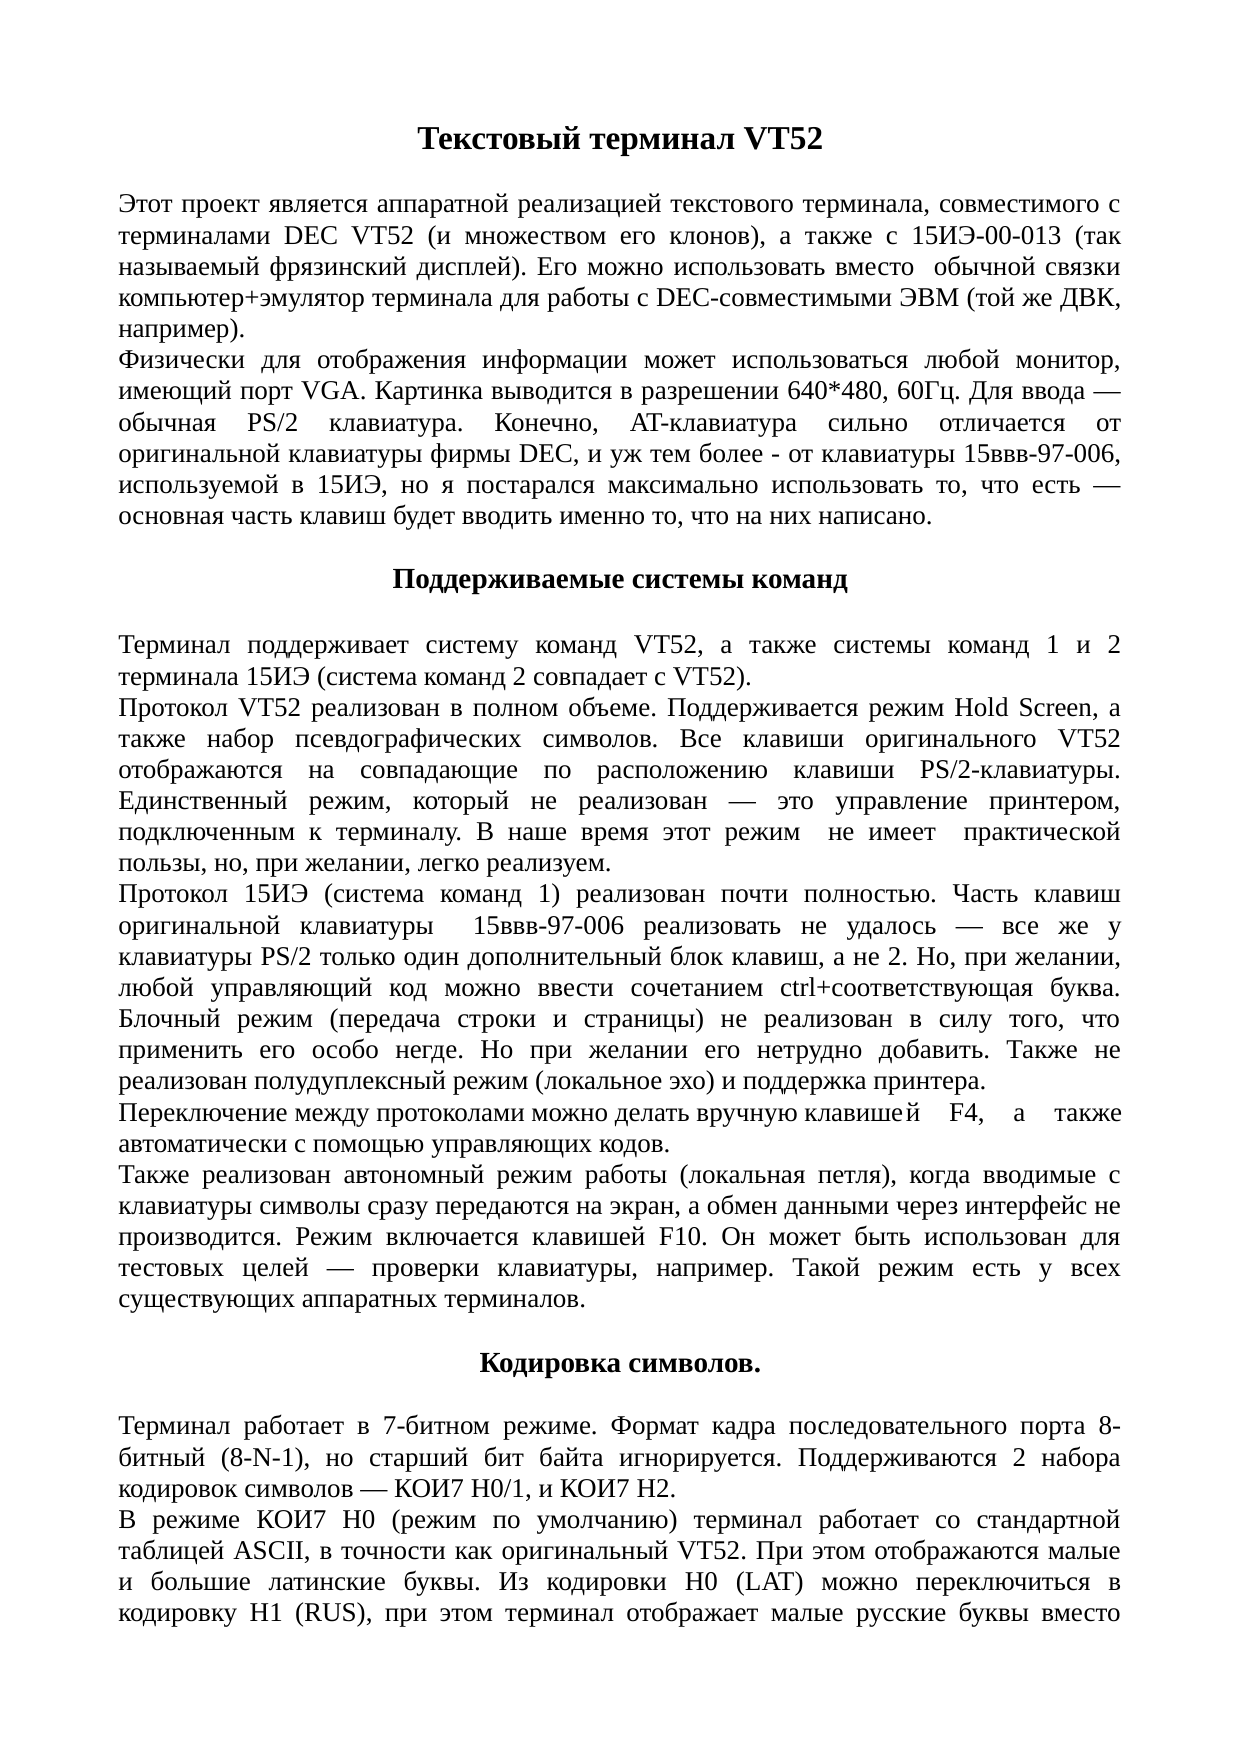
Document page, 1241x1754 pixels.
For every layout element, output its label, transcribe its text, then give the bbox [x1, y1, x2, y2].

text Этот проект является аппаратной реализацией текстового терминала, совместимого с терминалами DEC VT52 (и множеством его клонов), а также с 15ИЭ-00-013 (так называемый фрязинский дисплей). Его можно использовать вместо обычной связки компьютер+эмулятор терминала для работы с DEC-совместимыми ЭВМ (той же ДВК, например). [118, 188, 1122, 343]
text Поддерживаемые системы команд [118, 561, 1122, 595]
text Текстовый терминал VT52 [118, 118, 1122, 156]
text Также реализован автономный режим работы (локальная петля), когда вводимые с клавиатуры символы сразу передаются на экран, а обмен данными через интерфейс не производится. Режим включается клавишей F10. Он может быть использован для тестовых целей — проверки клавиатуры, например. Такой режим есть у всех существующих аппаратных терминалов. [118, 1158, 1122, 1314]
text Протокол VT52 реализован в полном объеме. Поддерживается режим Hold Screen, а также набор псевдографических символов. Все клавиши оригинального VT52 отображаются на совпадающие по расположению клавиши PS/2-клавиатуры. Единственный режим, который не реализован — это управление принтером, подключенным к терминалу. В наше время этот режим не имеет практической пользы, но, при желании, легко реализуем. [118, 691, 1122, 878]
text Протокол 15ИЭ (система команд 1) реализован почти полностью. Часть клавиш оригинальной клавиатуры 15ввв-97-006 реализовать не удалось — все же у клавиатуры PS/2 только один дополнительный блок клавиш, а не 2. Но, при желании, любой управляющий код можно ввести сочетанием ctrl+соответствующая буква. Блочный режим (передача строки и страницы) не реализован в силу того, что применить его особо негде. Но при желании его нетрудно добавить. Также не реализован полудуплексный режим (локальное эхо) и поддержка принтера. [118, 878, 1122, 1096]
text Кодировка символов. [118, 1345, 1122, 1378]
text Физически для отображения информации может использоваться любой монитор, имеющий порт VGA. Картинка выводится в разрешении 640*480, 60Гц. Для ввода — обычная PS/2 клавиатура. Конечно, AT-клавиатура сильно отличается от оригинальной клавиатуры фирмы DEC, и уж тем более - от клавиатуры 15ввв-97-006, используемой в 15ИЭ, но я постарался максимально использовать то, что есть — основная часть клавиш будет вводить именно то, что на них написано. [118, 343, 1122, 530]
text Терминал работает в 7-битном режиме. Формат кадра последовательного порта 8-битный (8-N-1), но старший бит байта игнорируется. Поддерживаются 2 набора кодировок символов — КОИ7 Н0/1, и КОИ7 Н2. [118, 1409, 1122, 1503]
text В режиме КОИ7 Н0 (режим по умолчанию) терминал работает со стандартной таблицей ASCII, в точности как оригинальный VT52. При этом отображаются малые и большие латинские буквы. Из кодировки Н0 (LAT) можно переключиться в кодировку Н1 (RUS), при этом терминал отображает малые русские буквы вместо [118, 1503, 1122, 1627]
text Терминал поддерживает систему команд VT52, а также системы команд 1 и 2 терминала 15ИЭ (система команд 2 совпадает с VT52). [118, 628, 1122, 691]
text Переключение между протоколами можно делать вручную клавише й F4, а также автоматически с помощью управляющих кодов. [118, 1096, 1122, 1158]
